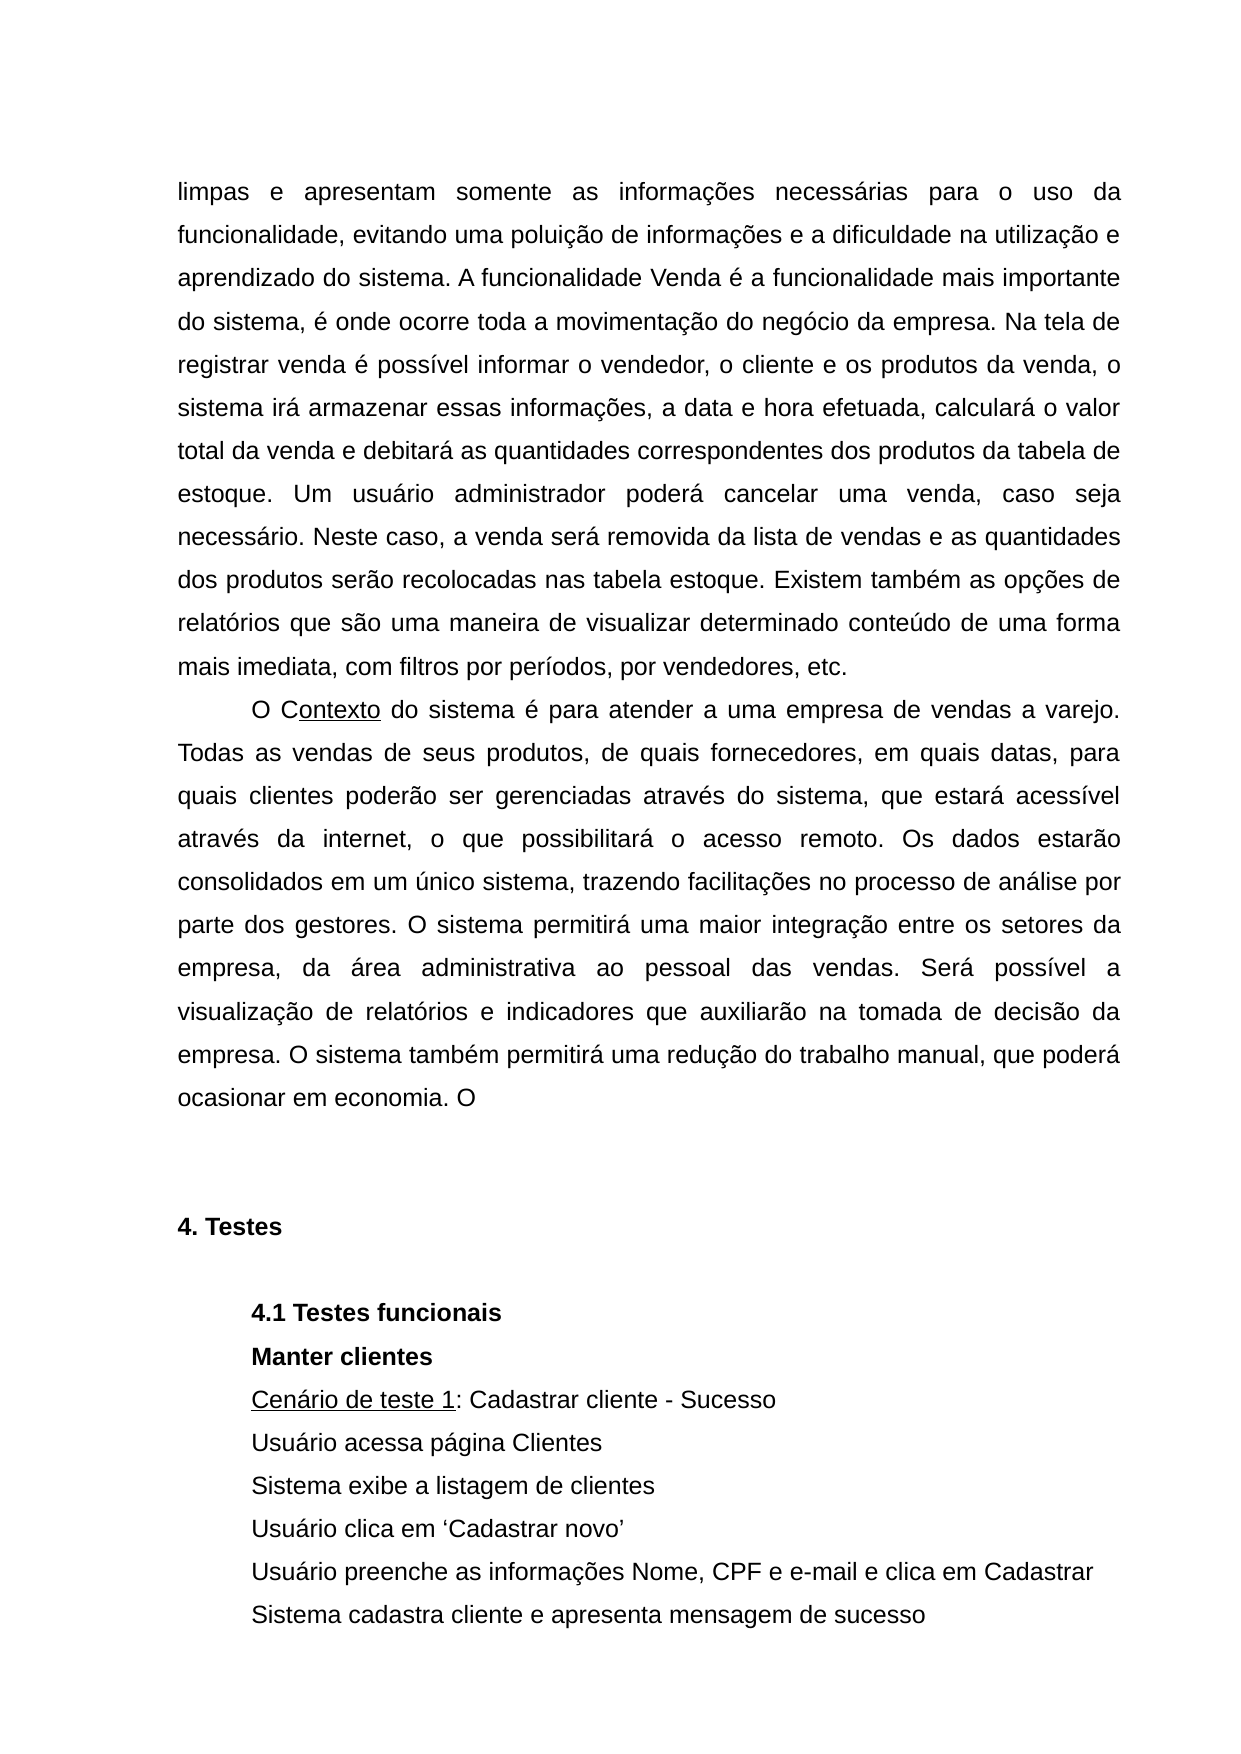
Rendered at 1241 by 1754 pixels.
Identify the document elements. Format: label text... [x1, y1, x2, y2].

text Manter clientes [177, 1342, 1122, 1370]
text Usuário preenche as informações Nome, CPF e e-mail e clica em Cadastrar [177, 1557, 1122, 1586]
text Usuário acessa página Clientes [177, 1428, 1122, 1457]
text Sistema cadastra cliente e apresenta mensagem de sucesso [177, 1600, 1122, 1629]
text 4.1 Testes funcionais [177, 1298, 1122, 1327]
text O Contexto do sistema é para atender a uma empresa de vendas a varejo. Todas as vendas de seus produtos, de quais fornecedores, em quais datas, para quais clientes poderão ser gerenciadas através do sistema, que estará acessível através da internet, o que possibilitará o acesso remoto. Os dados estarão consolidados em um único sistema, trazendo facilitações no processo de análise por parte dos gestores. O sistema permitirá uma maior integração entre os setores da empresa, da área administrativa ao pessoal das vendas. Será possível a visualização de relatórios e indicadores que auxiliarão na tomada de decisão da empresa. O sistema também permitirá uma redução do trabalho manual, que poderá ocasionar em economia. O [177, 695, 1122, 1112]
text Sistema exibe a listagem de clientes [177, 1471, 1122, 1500]
text Cenário de teste 1: Cadastrar cliente - Sucesso [177, 1385, 1122, 1413]
subtitle 4. Testes [177, 1212, 1122, 1241]
text limpas e apresentam somente as informações necessárias para o uso da funcionalidade, evitando uma poluição de informações e a dificuldade na utilização e aprendizado do sistema. A funcionalidade Venda é a funcionalidade mais importante do sistema, é onde ocorre toda a movimentação do negócio da empresa. Na tela de registrar venda é possível informar o vendedor, o cliente e os produtos da venda, o sistema irá armazenar essas informações, a data e hora efetuada, calculará o valor total da venda e debitará as quantidades correspondentes dos produtos da tabela de estoque. Um usuário administrador poderá cancelar uma venda, caso seja necessário. Neste caso, a venda será removida da lista de vendas e as quantidades dos produtos serão recolocadas nas tabela estoque. Existem também as opções de relatórios que são uma maneira de visualizar determinado conteúdo de uma forma mais imediata, com filtros por períodos, por vendedores, etc. [177, 177, 1122, 680]
text Usuário clica em ‘Cadastrar novo’ [177, 1514, 1122, 1543]
